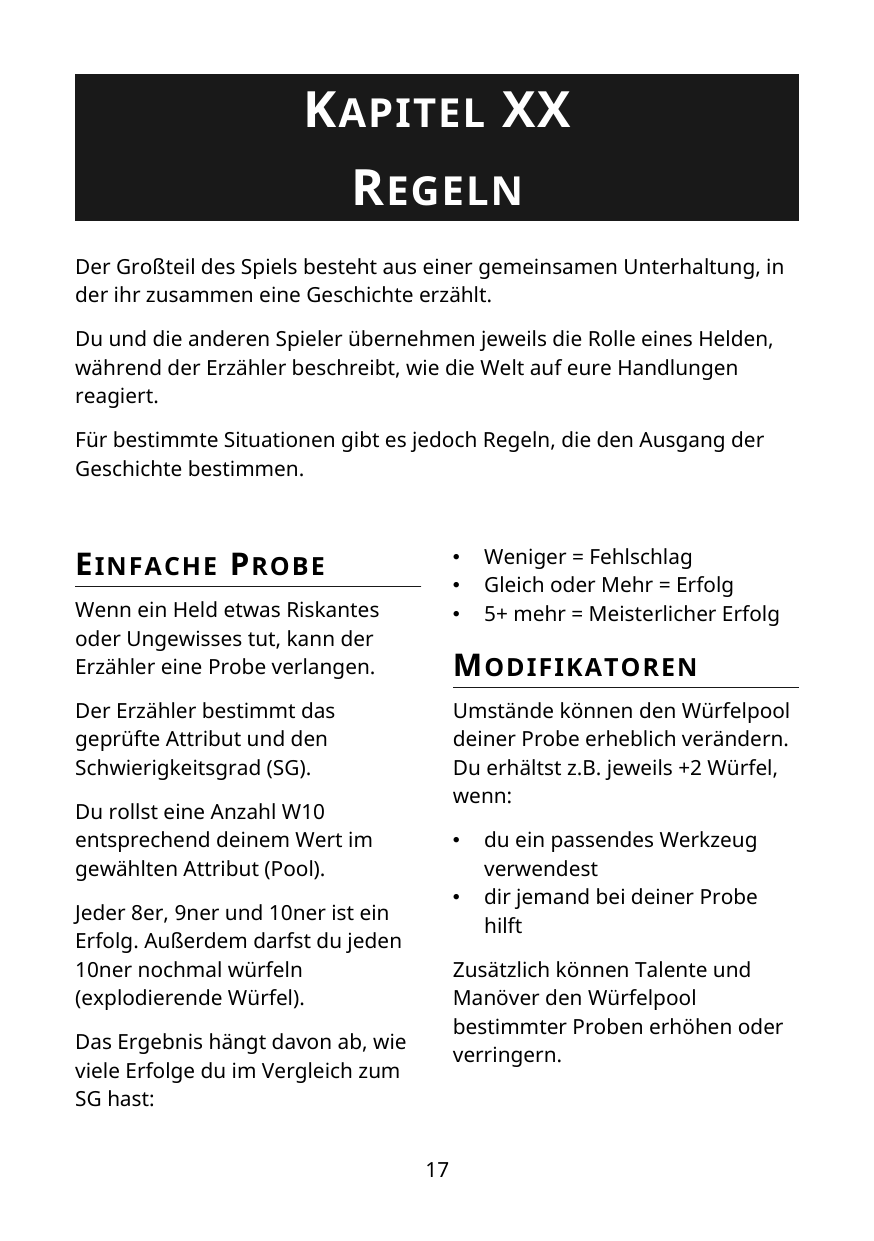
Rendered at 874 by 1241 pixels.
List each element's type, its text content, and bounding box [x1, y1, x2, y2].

text Für bestimmte Situationen gibt es jedoch Regeln, die den Ausgang der Geschichte bestimmen. [75, 425, 799, 482]
subtitle Modifikatoren [453, 643, 799, 687]
text Der Erzähler bestimmt das geprüfte Attribut und den Schwierigkeitsgrad (SG). [75, 696, 421, 781]
subtitle Kapitel XX [75, 74, 799, 142]
text Umstände können den Würfelpool deiner Probe erheblich verändern. Du erhältst z.B. jeweils +2 Würfel, wenn: [453, 696, 799, 810]
list dir jemand bei deiner Probe hilft [453, 882, 799, 939]
list 5+ mehr = Meisterlicher Erfolg [453, 599, 799, 627]
text Wenn ein Held etwas Riskantes oder Ungewisses tut, kann der Erzähler eine Probe verlangen. [75, 595, 421, 681]
text Du rollst eine Anzahl W10 entsprechend deinem Wert im gewählten Attribut (Pool). [75, 797, 421, 882]
subtitle Einfache Probe [75, 542, 421, 586]
list Weniger = Fehlschlag [453, 542, 799, 570]
text Das Ergebnis hängt davon ab, wie viele Erfolge du im Vergleich zum SG hast: [75, 1027, 421, 1113]
text Du und die anderen Spieler übernehmen jeweils die Rolle eines Helden, während der Erzähler beschreibt, wie die Welt auf eure Handlungen reagiert. [75, 324, 799, 409]
text Der Großteil des Spiels besteht aus einer gemeinsamen Unterhaltung, in der ihr zusammen eine Geschichte erzählt. [75, 252, 799, 309]
list du ein passendes Werkzeug verwendest [453, 826, 799, 882]
text Jeder 8er, 9ner und 10ner ist ein Erfolg. Außerdem darfst du jeden 10ner nochmal würfeln (explodierende Würfel). [75, 898, 421, 1012]
subtitle Regeln [75, 152, 799, 221]
list Gleich oder Mehr = Erfolg [453, 570, 799, 599]
text Zusätzlich können Talente und Manöver den Würfelpool bestimmter Proben erhöhen oder verringern. [453, 955, 799, 1069]
